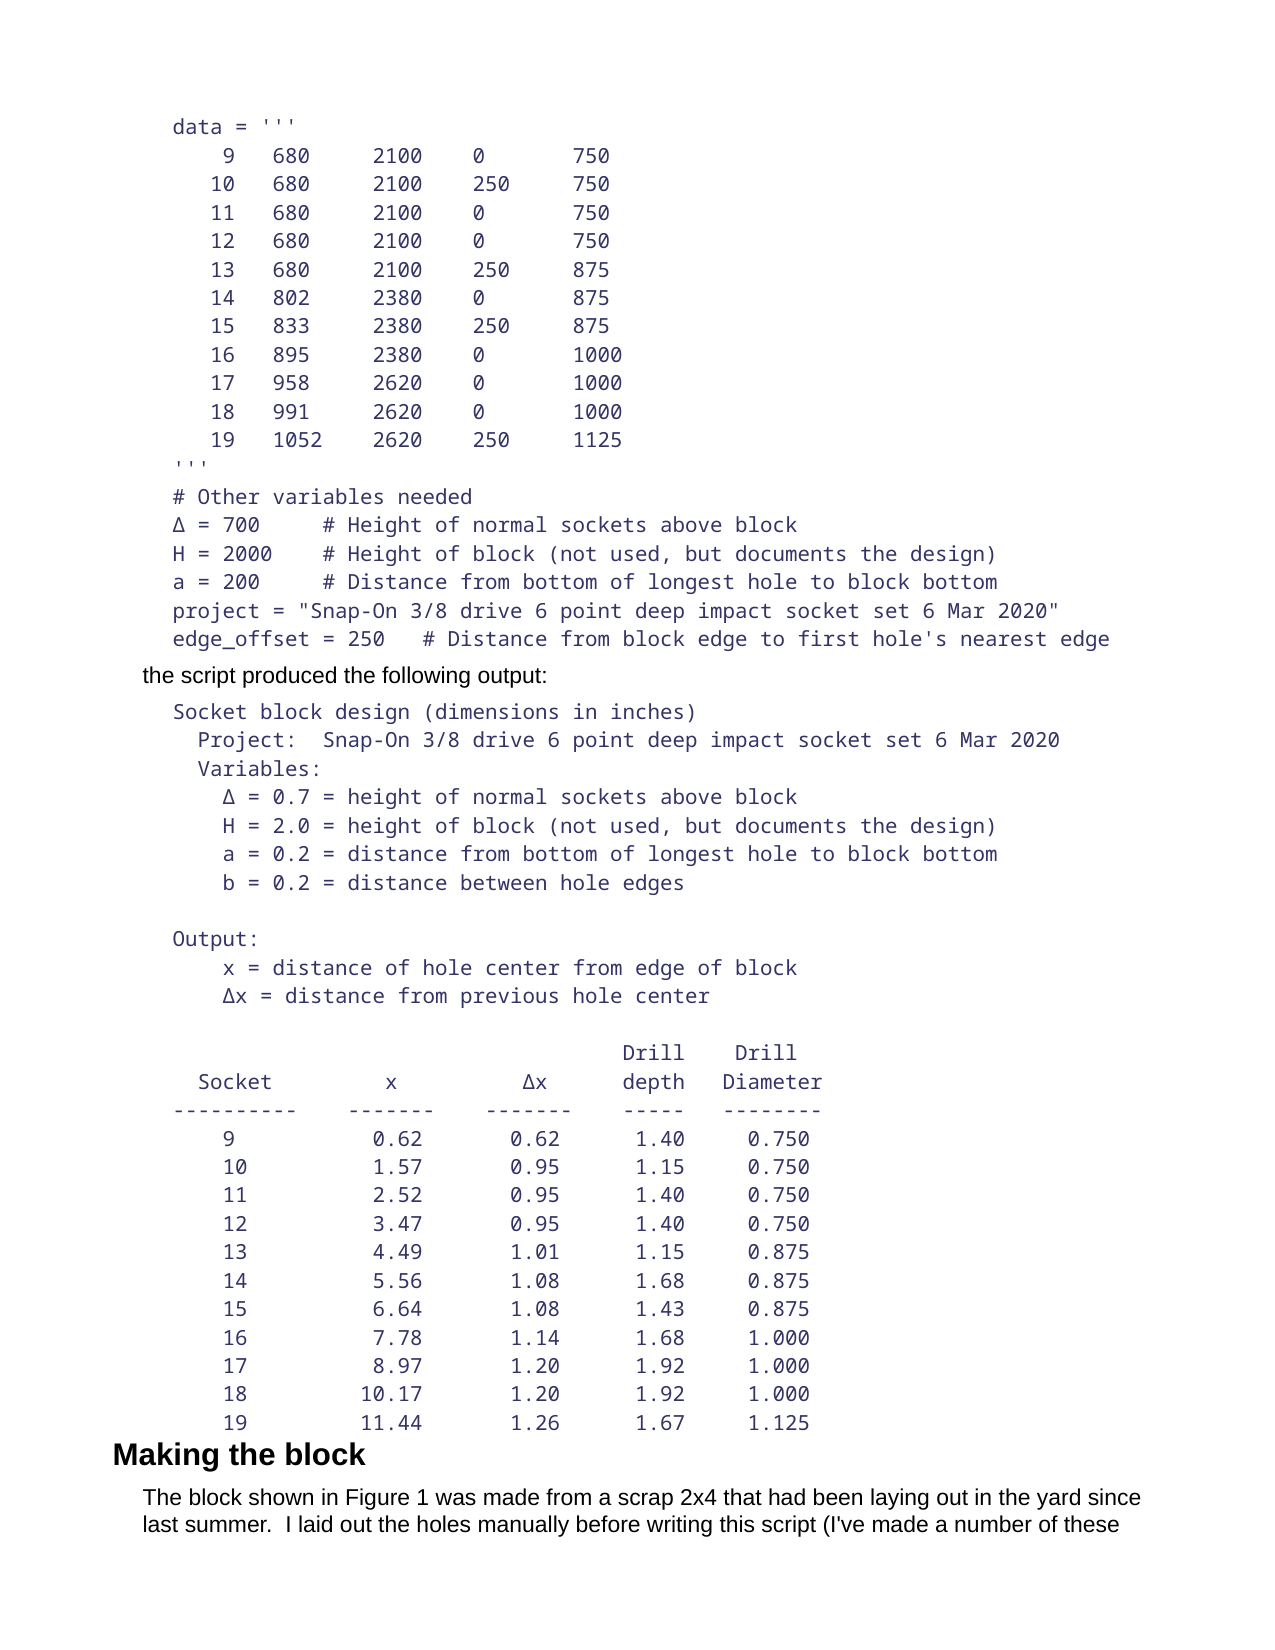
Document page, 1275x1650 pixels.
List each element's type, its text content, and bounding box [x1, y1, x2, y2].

text Δ = 0.7 = height of normal sockets above block [172, 782, 1162, 811]
text 17 958 2620 0 1000 [172, 368, 1162, 397]
text 17 8.97 1.20 1.92 1.000 [172, 1351, 1162, 1379]
text the script produced the following output: [142, 662, 1162, 688]
text 9 680 2100 0 750 [172, 141, 1162, 169]
text Output: [172, 924, 1162, 953]
text 19 11.44 1.26 1.67 1.125 [172, 1408, 1162, 1436]
text 18 991 2620 0 1000 [172, 397, 1162, 425]
text Socket block design (dimensions in inches) [172, 697, 1162, 726]
text 13 4.49 1.01 1.15 0.875 [172, 1237, 1162, 1266]
text H = 2.0 = height of block (not used, but documents the design) [172, 811, 1162, 839]
text a = 0.2 = distance from bottom of longest hole to block bottom [172, 839, 1162, 868]
text 16 7.78 1.14 1.68 1.000 [172, 1323, 1162, 1351]
text The block shown in Figure 1 was made from a scrap 2x4 that had been laying out in the yard since last summer. I laid out the holes manually before writing this script (I've made a number of these [142, 1484, 1162, 1537]
text data = ''' [172, 112, 1162, 141]
text # Other variables needed [172, 482, 1162, 511]
text b = 0.2 = distance between hole edges [172, 868, 1162, 896]
text Project: Snap-On 3/8 drive 6 point deep impact socket set 6 Mar 2020 [172, 726, 1162, 754]
text Δx = distance from previous hole center [172, 981, 1162, 1010]
text 14 802 2380 0 875 [172, 283, 1162, 312]
text 12 680 2100 0 750 [172, 226, 1162, 255]
text edge_offset = 250 # Distance from block edge to first hole's nearest edge [172, 624, 1162, 653]
text 13 680 2100 250 875 [172, 255, 1162, 283]
text 9 0.62 0.62 1.40 0.750 [172, 1124, 1162, 1152]
text 15 6.64 1.08 1.43 0.875 [172, 1294, 1162, 1323]
text 11 2.52 0.95 1.40 0.750 [172, 1181, 1162, 1209]
text x = distance of hole center from edge of block [172, 953, 1162, 981]
text Drill Drill [172, 1038, 1162, 1067]
text 16 895 2380 0 1000 [172, 340, 1162, 368]
text 14 5.56 1.08 1.68 0.875 [172, 1266, 1162, 1294]
text 15 833 2380 250 875 [172, 312, 1162, 340]
subtitle Making the block [112, 1436, 1162, 1472]
text a = 200 # Distance from bottom of longest hole to block bottom [172, 567, 1162, 596]
text Variables: [172, 754, 1162, 782]
text 11 680 2100 0 750 [172, 198, 1162, 226]
text Δ = 700 # Height of normal sockets above block [172, 511, 1162, 539]
text Socket x Δx depth Diameter [172, 1067, 1162, 1095]
text 10 680 2100 250 750 [172, 169, 1162, 198]
text H = 2000 # Height of block (not used, but documents the design) [172, 539, 1162, 567]
text ''' [172, 454, 1162, 482]
text 19 1052 2620 250 1125 [172, 425, 1162, 454]
text 10 1.57 0.95 1.15 0.750 [172, 1152, 1162, 1181]
text 18 10.17 1.20 1.92 1.000 [172, 1379, 1162, 1408]
text project = "Snap-On 3/8 drive 6 point deep impact socket set 6 Mar 2020" [172, 596, 1162, 624]
text 12 3.47 0.95 1.40 0.750 [172, 1209, 1162, 1237]
text ---------- ------- ------- ----- -------- [172, 1095, 1162, 1124]
